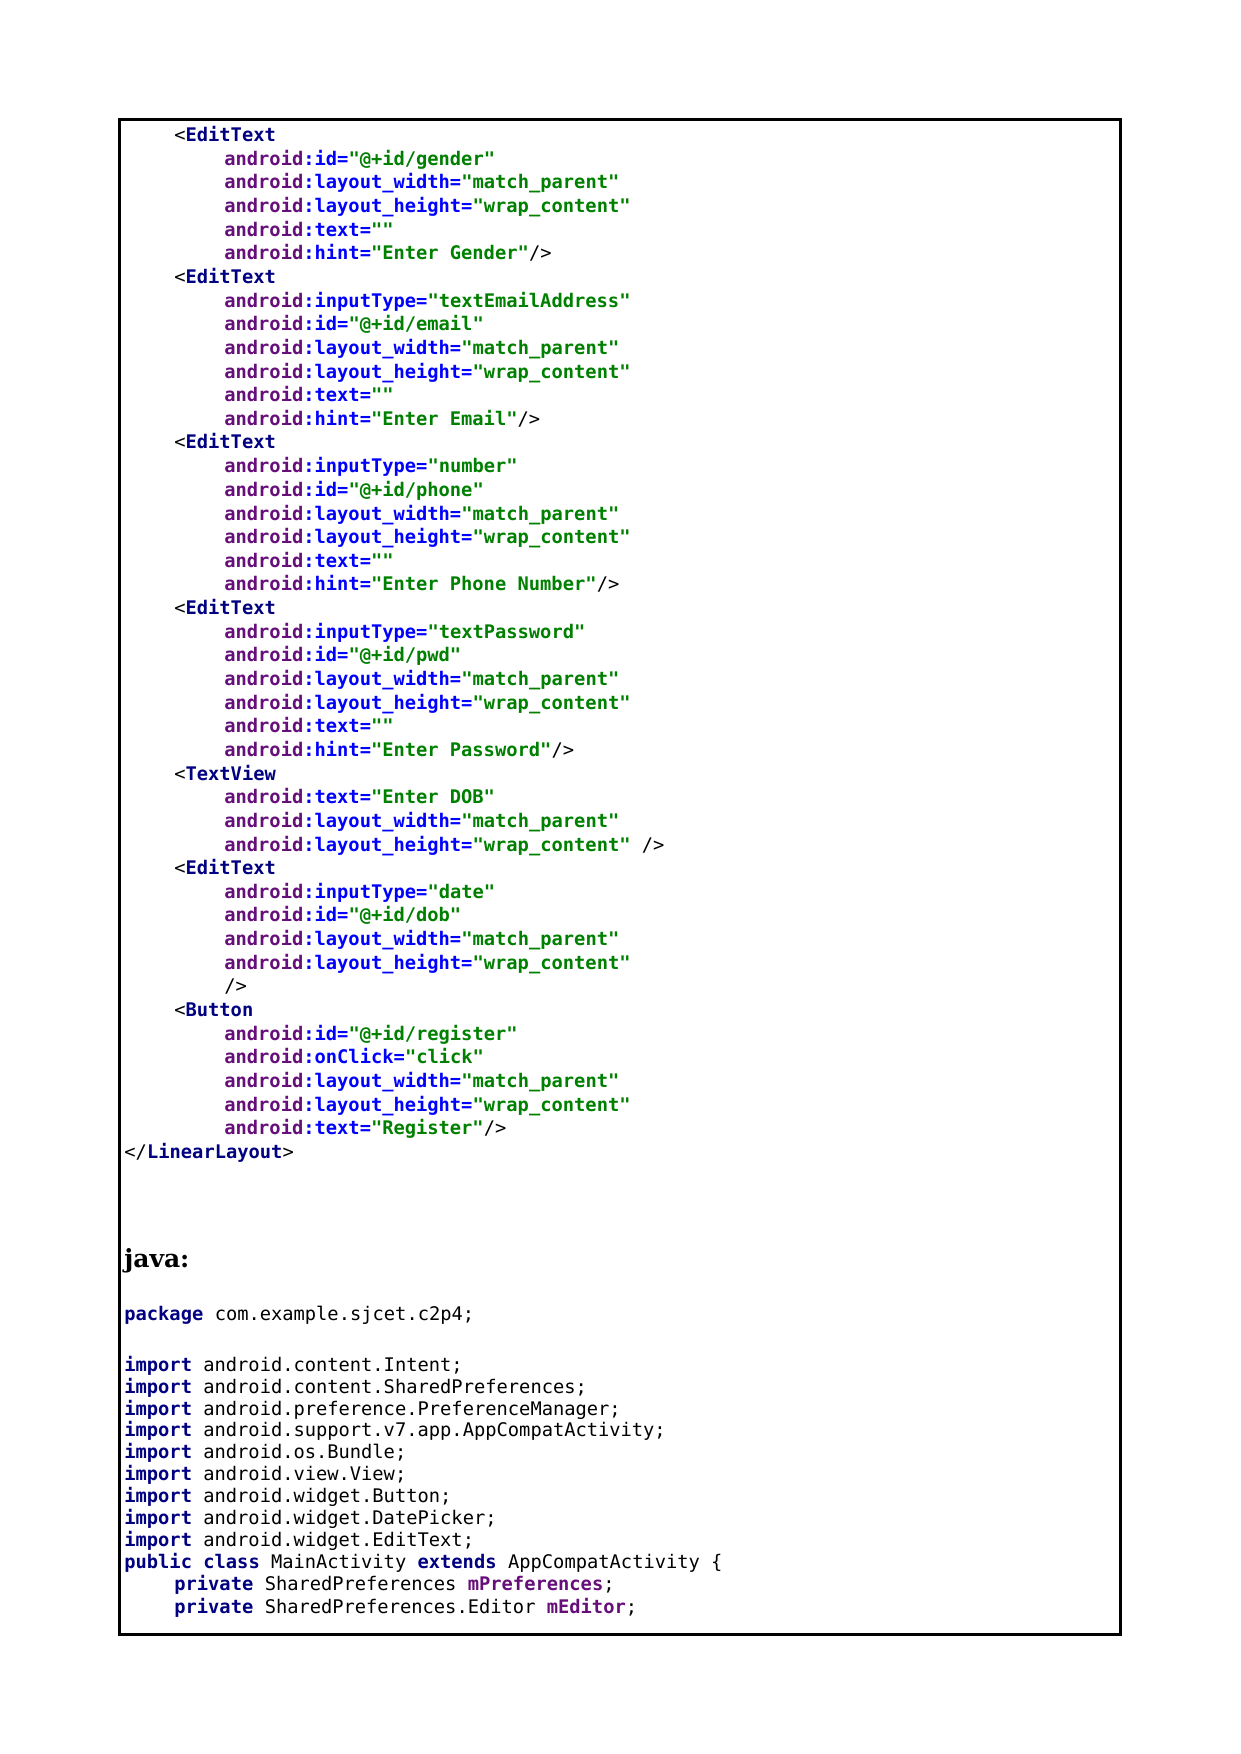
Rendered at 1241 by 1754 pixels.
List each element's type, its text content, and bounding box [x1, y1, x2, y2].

text android:inputType="textEmailAddress" [124, 290, 1116, 313]
text /> [124, 975, 1116, 999]
text android:layout_width="match_parent" [124, 502, 1116, 526]
text android:layout_height="wrap_content" [124, 952, 1116, 975]
text android:text="" [124, 715, 1116, 739]
text import android.os.Bundle; [124, 1441, 1116, 1463]
text import android.content.SharedPreferences; [124, 1376, 1116, 1398]
text android:layout_width="match_parent" [124, 810, 1116, 833]
text android:layout_width="match_parent" [124, 1070, 1116, 1094]
text public class MainActivity extends AppCompatActivity { [124, 1551, 1116, 1573]
text <Button [124, 999, 1116, 1023]
text <EditText [124, 124, 1116, 148]
text android:layout_width="match_parent" [124, 928, 1116, 952]
text import android.widget.Button; [124, 1485, 1116, 1507]
text android:text="Register"/> [124, 1117, 1116, 1141]
text android:layout_height="wrap_content" [124, 1094, 1116, 1117]
text </LinearLayout> [124, 1141, 1116, 1163]
text android:layout_height="wrap_content" [124, 526, 1116, 550]
text android:text="" [124, 219, 1116, 242]
text android:hint="Enter Gender"/> [124, 242, 1116, 266]
text android:layout_height="wrap_content" [124, 195, 1116, 219]
text android:id="@+id/dob" [124, 904, 1116, 928]
text android:layout_width="match_parent" [124, 337, 1116, 361]
text <EditText [124, 597, 1116, 621]
text android:hint="Enter Email"/> [124, 408, 1116, 432]
text private SharedPreferences.Editor mEditor; [124, 1596, 1116, 1620]
text android:onClick="click" [124, 1046, 1116, 1070]
text <EditText [124, 266, 1116, 290]
text android:text="" [124, 384, 1116, 408]
text android:layout_height="wrap_content" /> [124, 833, 1116, 857]
text android:layout_height="wrap_content" [124, 692, 1116, 715]
text android:id="@+id/email" [124, 313, 1116, 337]
text android:text="" [124, 550, 1116, 573]
text android:layout_width="match_parent" [124, 171, 1116, 195]
text <EditText [124, 432, 1116, 455]
text android:id="@+id/gender" [124, 148, 1116, 171]
text android:layout_height="wrap_content" [124, 361, 1116, 384]
text android:id="@+id/register" [124, 1023, 1116, 1046]
text import android.content.Intent; [124, 1354, 1116, 1376]
text android:hint="Enter Password"/> [124, 739, 1116, 763]
text <EditText [124, 857, 1116, 881]
text import android.preference.PreferenceManager; [124, 1398, 1116, 1419]
text android:id="@+id/pwd" [124, 644, 1116, 668]
text private SharedPreferences mPreferences; [124, 1573, 1116, 1596]
text android:inputType="date" [124, 881, 1116, 904]
text import android.support.v7.app.AppCompatActivity; [124, 1419, 1116, 1441]
text java: [124, 1244, 1116, 1273]
text android:layout_width="match_parent" [124, 668, 1116, 692]
text android:hint="Enter Phone Number"/> [124, 573, 1116, 597]
text import android.widget.EditText; [124, 1529, 1116, 1551]
text android:text="Enter DOB" [124, 786, 1116, 810]
text <TextView [124, 763, 1116, 786]
text android:inputType="number" [124, 455, 1116, 479]
text package com.example.sjcet.c2p4; [124, 1302, 1116, 1324]
text import android.widget.DatePicker; [124, 1507, 1116, 1529]
text android:inputType="textPassword" [124, 621, 1116, 644]
text android:id="@+id/phone" [124, 479, 1116, 502]
text import android.view.View; [124, 1463, 1116, 1485]
